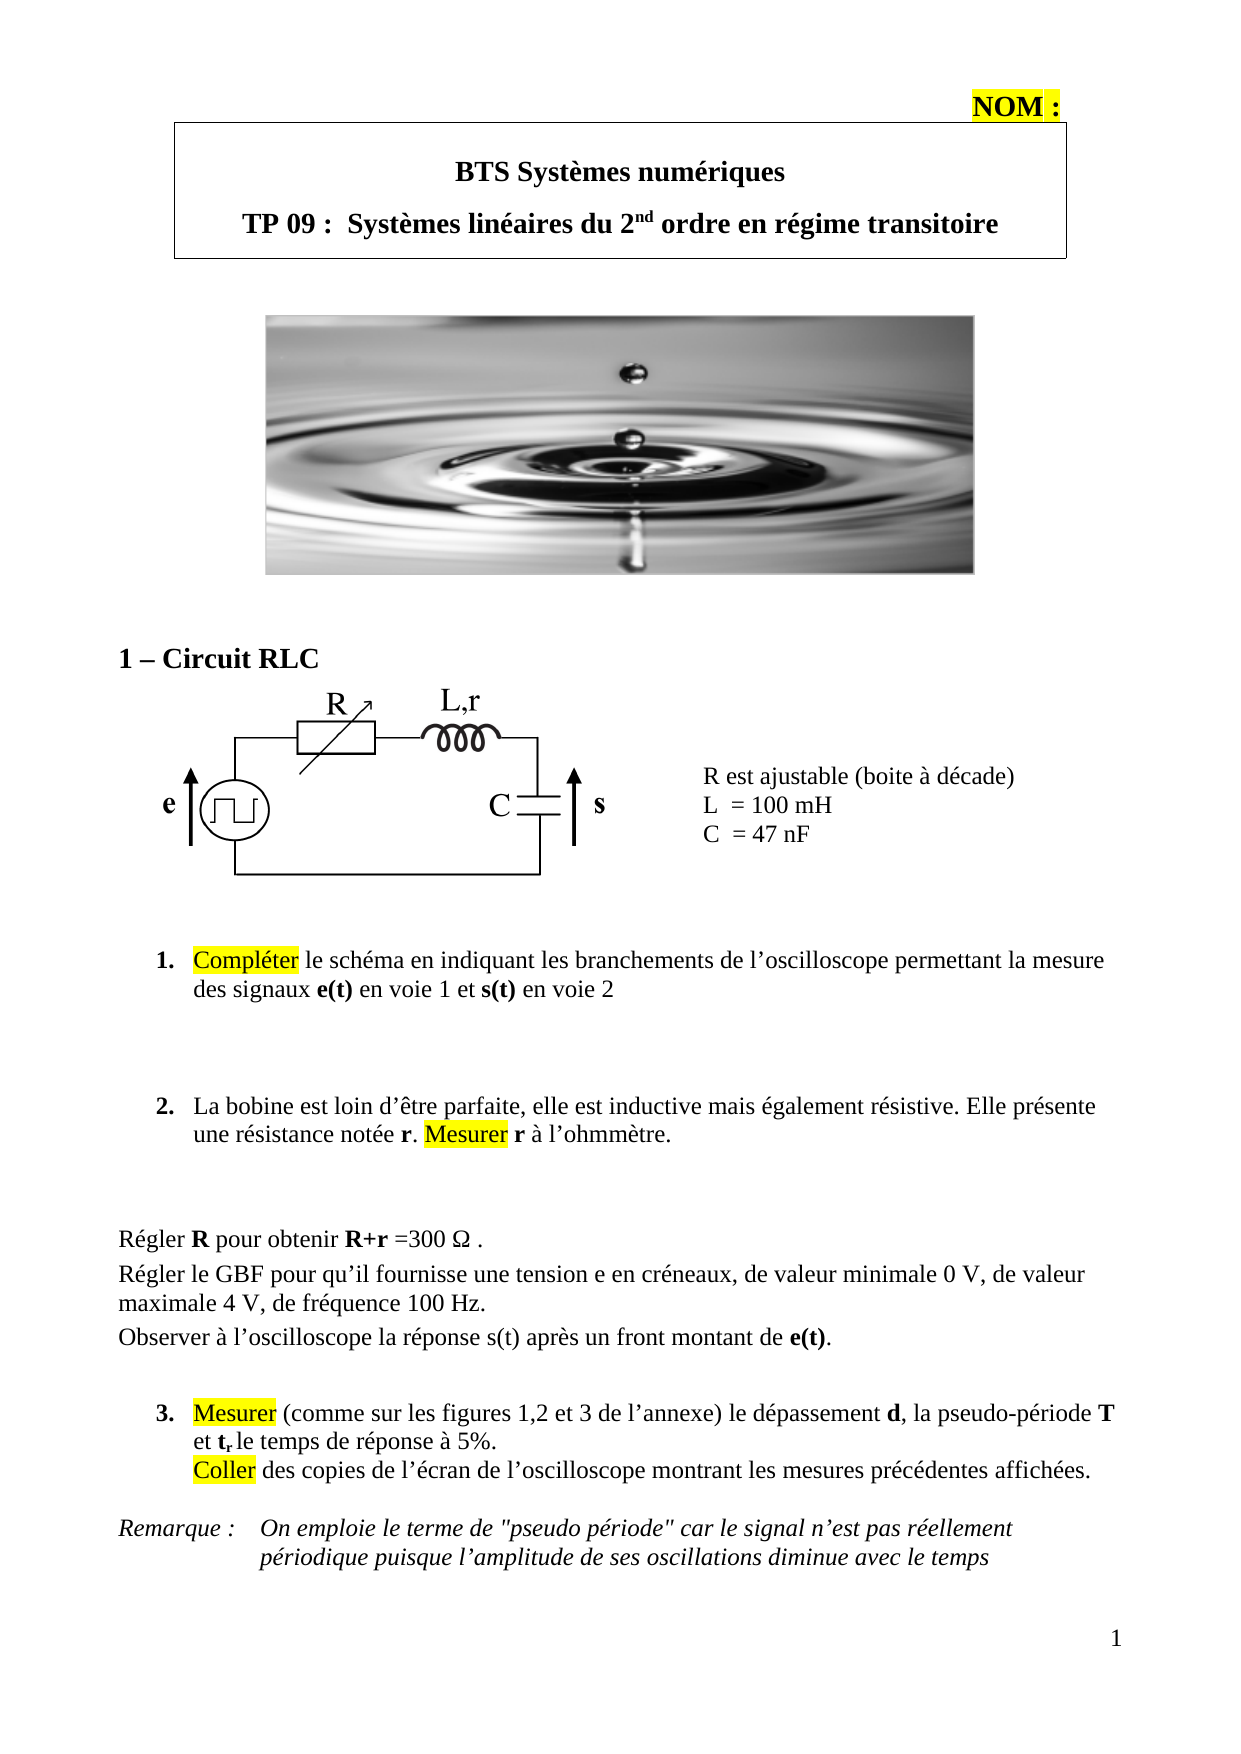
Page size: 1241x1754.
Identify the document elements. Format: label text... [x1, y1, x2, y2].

text L = 100 mH [703, 790, 1122, 819]
picture [137, 678, 632, 908]
list Régler le GBF pour qu’il fournisse une tension e en créneaux, de valeur minimale 0 V, de valeur maximale 4 V, de fréquence 100 Hz. [118, 1259, 1122, 1316]
list Observer à l’oscilloscope la réponse s(t) après un front montant de e(t). [118, 1322, 1122, 1380]
list Mesurer (comme sur les figures 1,2 et 3 de l’annexe) le dépassement d, la pseudo-période T et tr le temps de réponse à 5%. Coller des copies de l’écran de l’oscilloscope montrant les mesures précédentes affichées. [156, 1398, 1122, 1484]
text R est ajustable (boite à décade) [703, 761, 1122, 790]
list La bobine est loin d’être parfaite, elle est inductive mais également résistive. Elle présente une résistance notée r. Mesurer r à l’ohmmètre. [156, 1091, 1122, 1148]
list Compléter le schéma en indiquant les branchements de l’oscilloscope permettant la mesure des signaux e(t) en voie 1 et s(t) en voie 2 [156, 946, 1122, 1003]
text 1 – Circuit RLC [118, 642, 1122, 675]
picture [265, 315, 975, 575]
text Remarque : On emploie le terme de "pseudo période" car le signal n’est pas réellement périodique puisque l’amplitude de ses oscillations diminue avec le temps [118, 1513, 1122, 1571]
list Régler R pour obtenir R+r =300 Ω . [118, 1224, 1122, 1253]
subtitle NOM : [118, 89, 1122, 122]
subtitle TP 09 : Systèmes linéaires du 2nd ordre en régime transitoire [175, 204, 1066, 240]
subtitle BTS Systèmes numériques [175, 151, 1066, 187]
text C = 47 nF [703, 819, 1122, 848]
